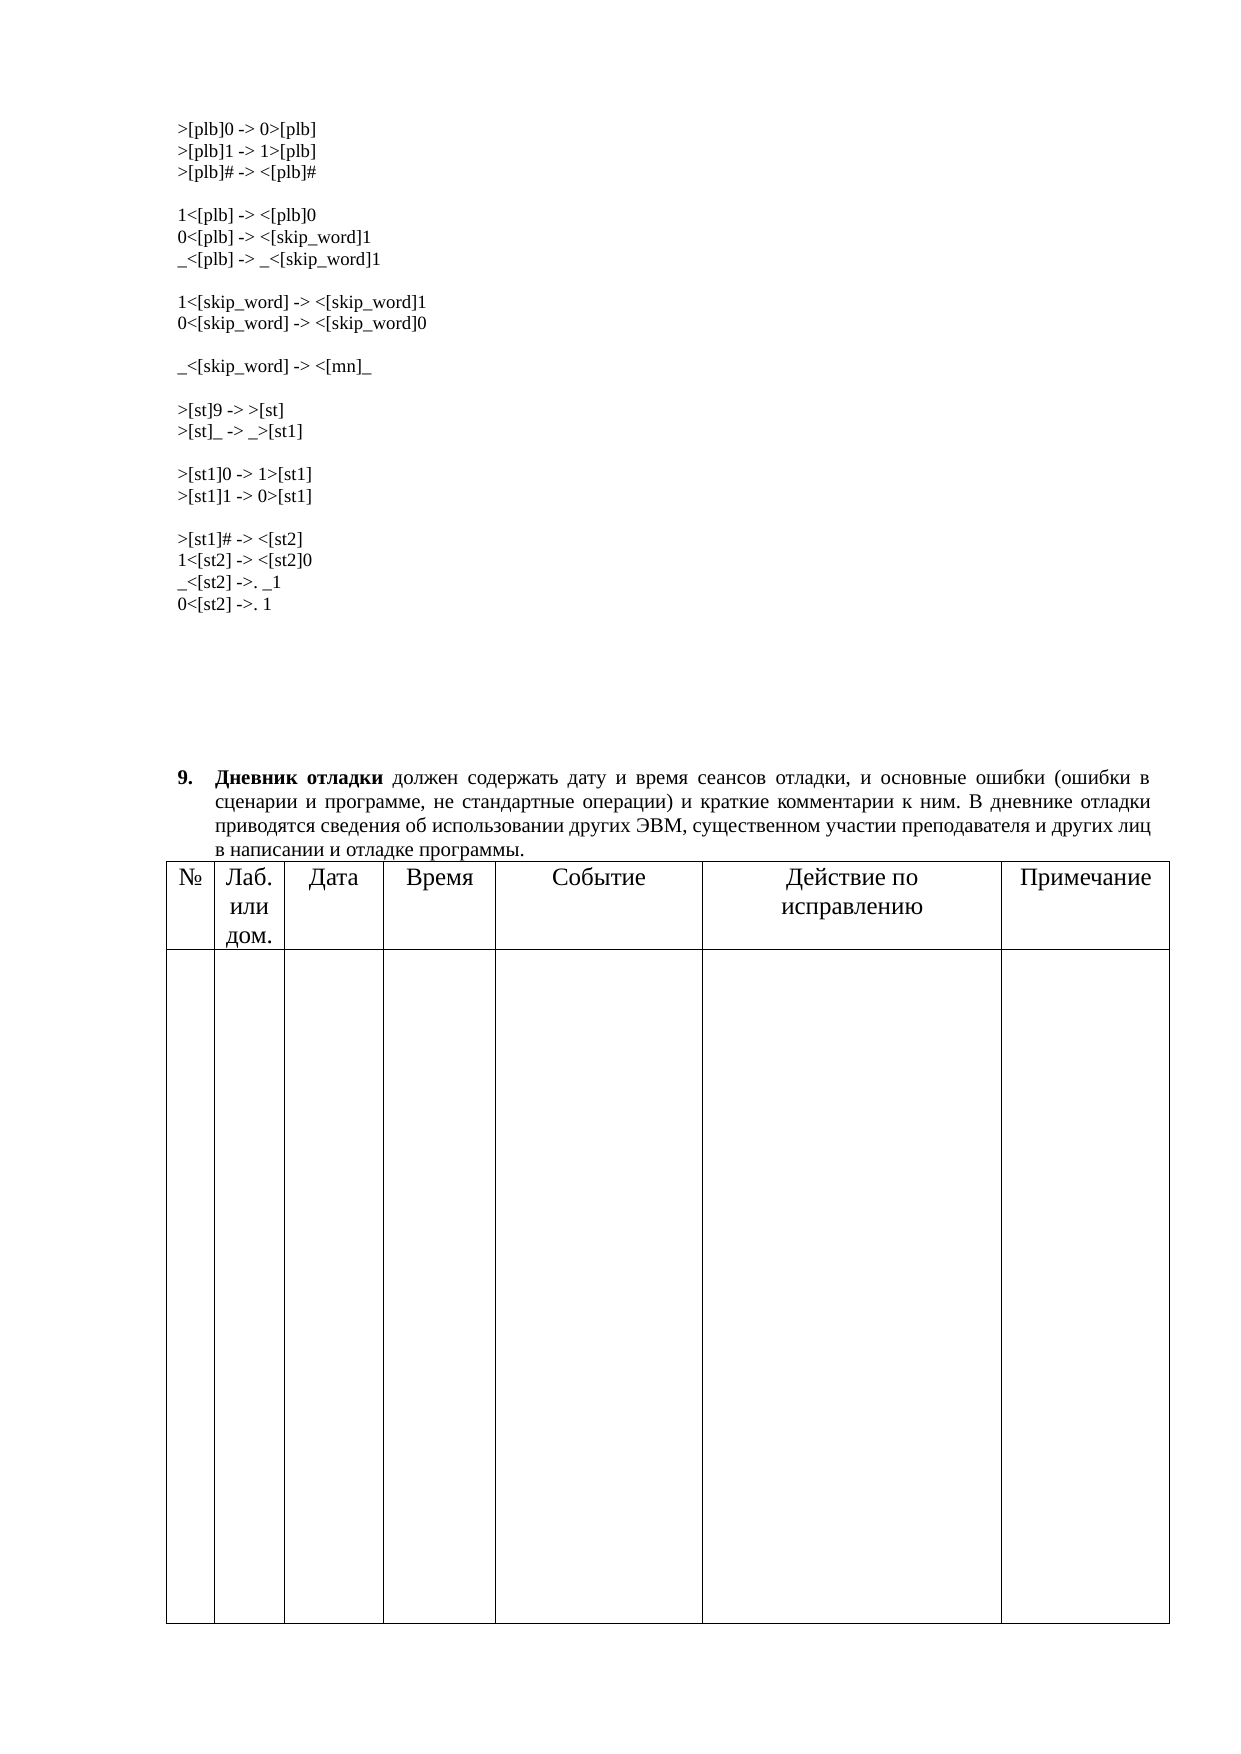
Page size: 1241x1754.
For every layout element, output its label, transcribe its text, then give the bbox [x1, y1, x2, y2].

text _<[plb] -> _<[skip_word]1 [177, 247, 1152, 269]
table_cell [703, 950, 1001, 1623]
text >[st]9 -> >[st] [177, 398, 1152, 420]
table_header Действие по исправлению [703, 862, 1001, 948]
table_header Событие [496, 862, 702, 948]
table_header Время [384, 862, 495, 948]
table_cell [167, 950, 214, 1623]
table_cell [285, 950, 383, 1623]
text 0<[st2] ->. 1 [177, 592, 1152, 614]
table_header Лаб. или дом. [215, 862, 284, 948]
table_header Примечание [1002, 862, 1169, 948]
text >[st1]0 -> 1>[st1] [177, 463, 1152, 485]
text 0<[skip_word] -> <[skip_word]0 [177, 312, 1152, 334]
text 0<[plb] -> <[skip_word]1 [177, 226, 1152, 247]
table_cell [1002, 950, 1169, 1623]
table_cell [496, 950, 702, 1623]
text _<[skip_word] -> <[mn]_ [177, 355, 1152, 377]
text >[plb]1 -> 1>[plb] [177, 140, 1152, 161]
table_cell [215, 950, 284, 1623]
text 1<[st2] -> <[st2]0 [177, 549, 1152, 571]
table_header Дата [285, 862, 383, 948]
table_header № [167, 862, 214, 948]
text 1<[plb] -> <[plb]0 [177, 204, 1152, 226]
text >[st]_ -> _>[st1] [177, 420, 1152, 442]
text 1<[skip_word] -> <[skip_word]1 [177, 291, 1152, 312]
text _<[st2] ->. _1 [177, 571, 1152, 592]
list Дневник отладки должен содержать дату и время сеансов отладки, и основные ошибки (ошибки в сценарии и программе, не стандартные операции) и краткие комментарии к ним. В дневнике отладки приводятся сведения об использовании других ЭВМ, существенном участии преподавателя и других лиц в написании и отладке программы. [177, 765, 1152, 861]
text >[plb]# -> <[plb]# [177, 161, 1152, 183]
text >[st1]# -> <[st2] [177, 528, 1152, 549]
text >[plb]0 -> 0>[plb] [177, 118, 1152, 140]
table_cell [384, 950, 495, 1623]
text >[st1]1 -> 0>[st1] [177, 485, 1152, 506]
